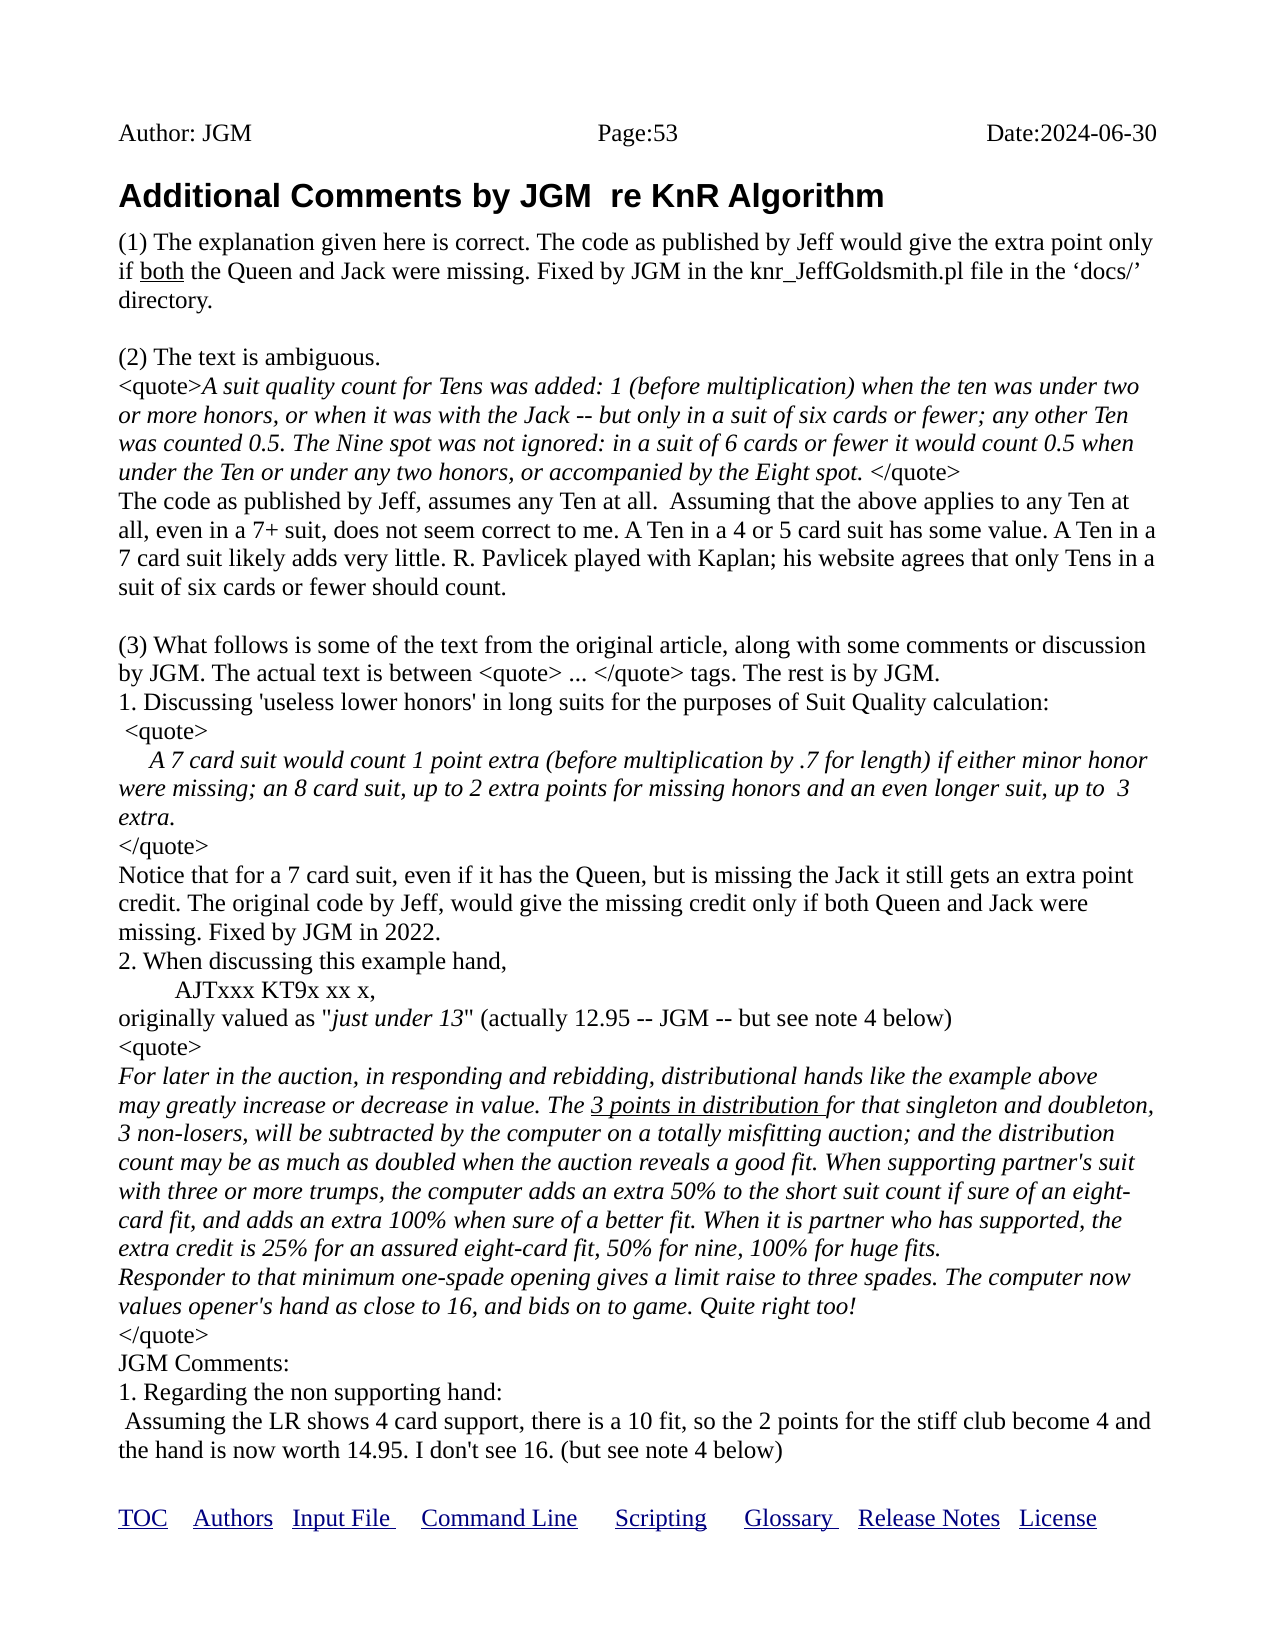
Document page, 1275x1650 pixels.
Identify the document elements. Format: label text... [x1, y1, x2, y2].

text The code as published by Jeff, assumes any Ten at all. Assuming that the above applies to any Ten at all, even in a 7+ suit, does not seem correct to me. A Ten in a 4 or 5 card suit has some value. A Ten in a 7 card suit likely adds very little. R. Pavlicek played with Kaplan; his website agrees that only Tens in a suit of six cards or fewer should count. [118, 486, 1157, 601]
text Assuming the LR shows 4 card support, there is a 10 fit, so the 2 points for the stiff club become 4 and the hand is now worth 14.95. I don't see 16. (but see note 4 below) [118, 1406, 1157, 1463]
text For later in the auction, in responding and rebidding, distributional hands like the example above [118, 1061, 1157, 1090]
text Notice that for a 7 card suit, even if it has the Queen, but is missing the Jack it still gets an extra point credit. The original code by Jeff, would give the missing credit only if both Queen and Jack were missing. Fixed by JGM in 2022. [118, 860, 1157, 946]
text 1. Discussing 'useless lower honors' in long suits for the purposes of Suit Quality calculation: [118, 687, 1157, 716]
text (1) The explanation given here is correct. The code as published by Jeff would give the extra point only if both the Queen and Jack were missing. Fixed by JGM in the knr_JeffGoldsmith.pl file in the ‘docs/’ directory. [118, 227, 1157, 313]
text JGM Comments: [118, 1348, 1157, 1377]
text 1. Regarding the non supporting hand: [118, 1377, 1157, 1406]
text </quote> [118, 831, 1157, 860]
text AJTxxx KT9x xx x, [118, 975, 1157, 1003]
text Responder to that minimum one-spade opening gives a limit raise to three spades. The computer now [118, 1262, 1157, 1291]
text <quote> [118, 1032, 1157, 1061]
text A 7 card suit would count 1 point extra (before multiplication by .7 for length) if either minor honor were missing; an 8 card suit, up to 2 extra points for missing honors and an even longer suit, up to 3 extra. [118, 745, 1157, 831]
text values opener's hand as close to 16, and bids on to game. Quite right too! [118, 1291, 1157, 1320]
text (2) The text is ambiguous. [118, 342, 1157, 371]
text <quote>A suit quality count for Tens was added: 1 (before multiplication) when the ten was under two or more honors, or when it was with the Jack -- but only in a suit of six cards or fewer; any other Ten was counted 0.5. The Nine spot was not ignored: in a suit of 6 cards or fewer it would count 0.5 when under the Ten or under any two honors, or accompanied by the Eight spot. </quote> [118, 371, 1157, 486]
text 2. When discussing this example hand, [118, 946, 1157, 975]
text may greatly increase or decrease in value. The 3 points in distribution for that singleton and doubleton, 3 non-losers, will be subtracted by the computer on a totally misfitting auction; and the distribution count may be as much as doubled when the auction reveals a good fit. When supporting partner's suit with three or more trumps, the computer adds an extra 50% to the short suit count if sure of an eight-card fit, and adds an extra 100% when sure of a better fit. When it is partner who has supported, the extra credit is 25% for an assured eight-card fit, 50% for nine, 100% for huge fits. [118, 1090, 1157, 1262]
text (3) What follows is some of the text from the original article, along with some comments or discussion by JGM. The actual text is between <quote> ... </quote> tags. The rest is by JGM. [118, 630, 1157, 687]
text </quote> [118, 1320, 1157, 1348]
text originally valued as "just under 13" (actually 12.95 -- JGM -- but see note 4 below) [118, 1003, 1157, 1032]
text <quote> [118, 716, 1157, 745]
subtitle Additional Comments by JGM re KnR Algorithm [118, 176, 1157, 215]
